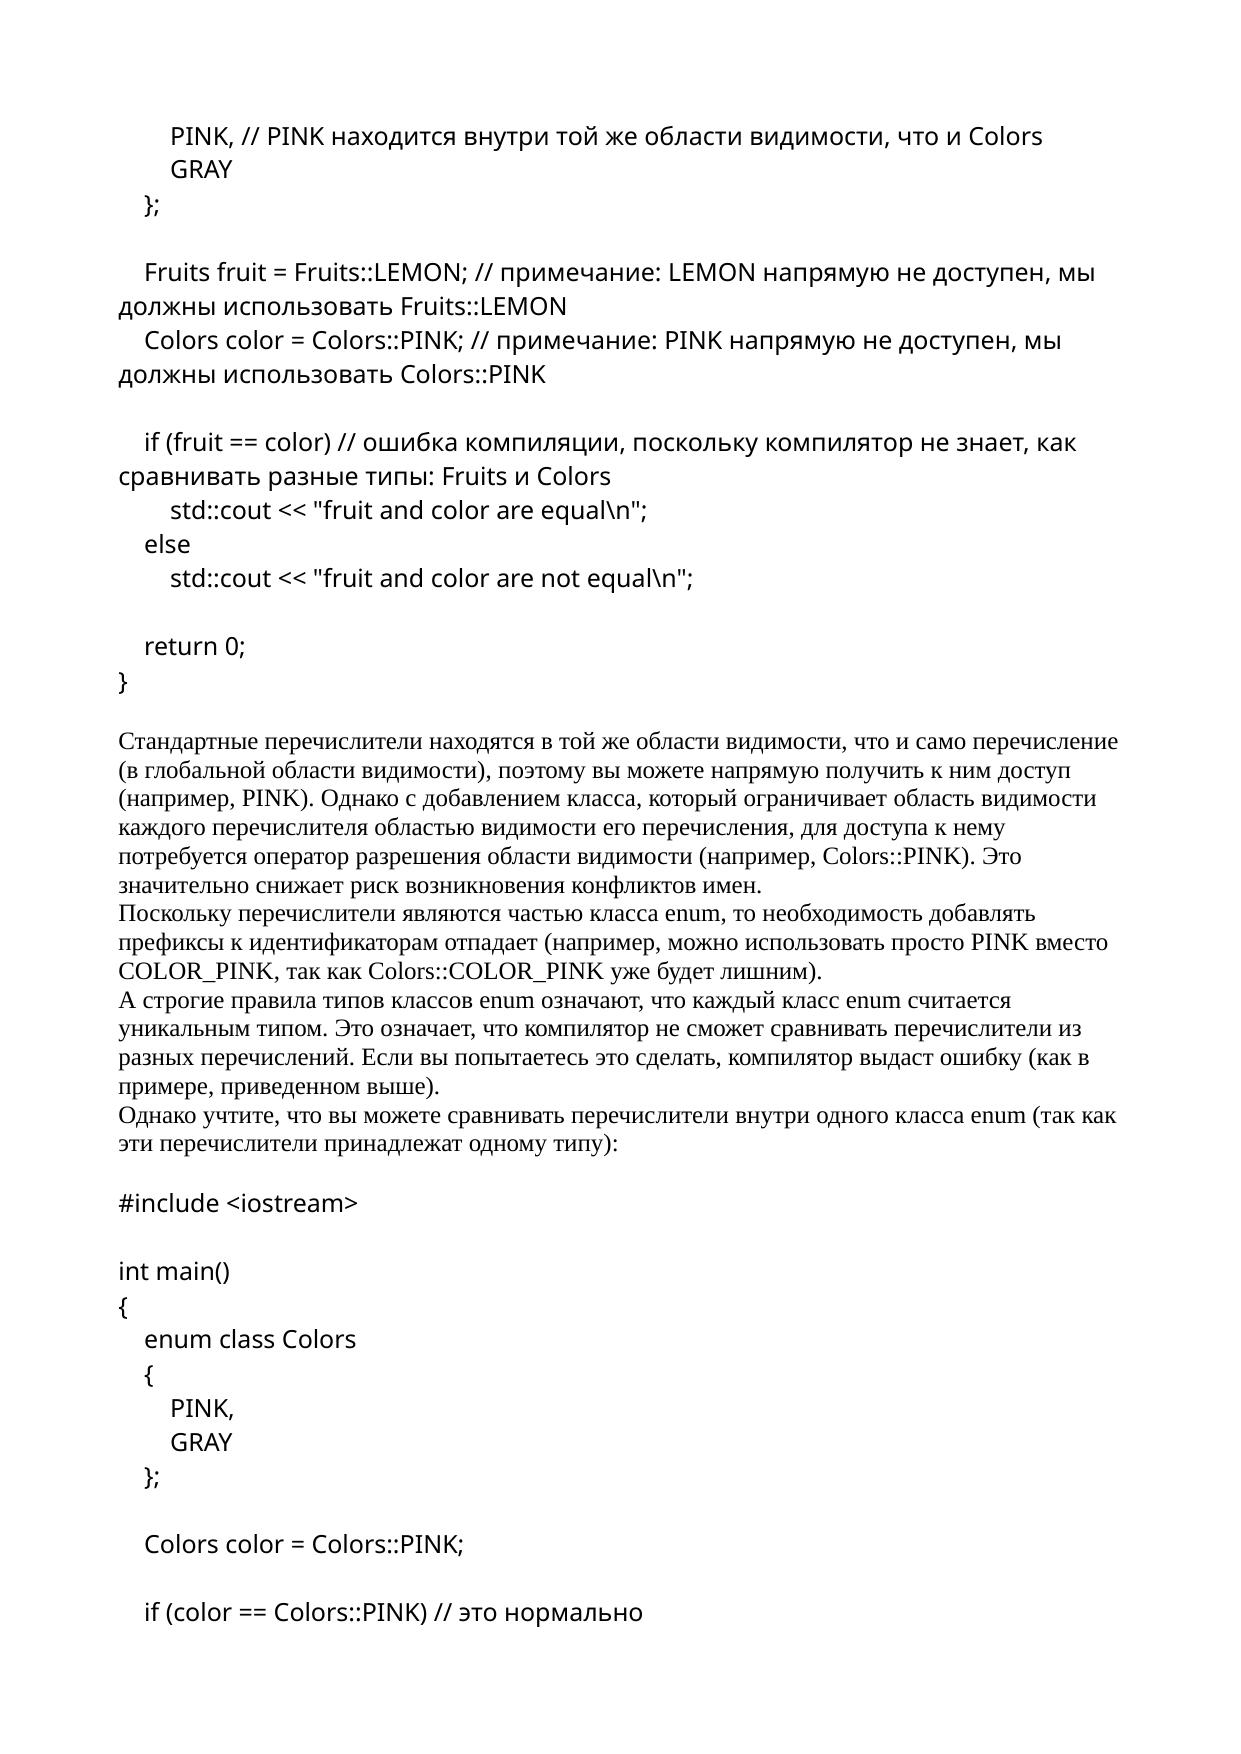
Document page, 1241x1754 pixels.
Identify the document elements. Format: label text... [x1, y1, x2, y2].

text Поскольку перечислители являются частью класса enum, то необходимость добавлять префиксы к идентификаторам отпадает (например, можно использовать просто PINK вместо COLOR_PINK, так как Colors::COLOR_PINK уже будет лишним). [118, 898, 1122, 985]
text Colors color = Colors::PINK; // примечание: PINK напрямую не доступен, мы должны использовать Colors::PINK [118, 322, 1122, 391]
text PINK, [118, 1390, 1122, 1424]
text int main() [118, 1254, 1122, 1288]
text }; [118, 186, 1122, 220]
text enum class Colors [118, 1322, 1122, 1356]
text #include <iostream> [118, 1186, 1122, 1220]
text { [118, 1288, 1122, 1322]
text std::cout << "fruit and color are not equal\n"; [118, 561, 1122, 595]
text else [118, 527, 1122, 561]
text Colors color = Colors::PINK; [118, 1527, 1122, 1561]
text }; [118, 1458, 1122, 1492]
text GRAY [118, 152, 1122, 186]
text } [118, 663, 1122, 697]
text if (color == Colors::PINK) // это нормально [118, 1595, 1122, 1629]
text std::cout << "fruit and color are equal\n"; [118, 493, 1122, 527]
text return 0; [118, 629, 1122, 663]
text Стандартные перечислители находятся в той же области видимости, что и само перечисление (в глобальной области видимости), поэтому вы можете напрямую получить к ним доступ (например, PINK). Однако с добавлением класса, который ограничивает область видимости каждого перечислителя областью видимости его перечисления, для доступа к нему потребуется оператор разрешения области видимости (например, Colors::PINK). Это значительно снижает риск возникновения конфликтов имен. [118, 726, 1122, 898]
text { [118, 1356, 1122, 1390]
text GRAY [118, 1424, 1122, 1458]
text А строгие правила типов классов enum означают, что каждый класс enum считается уникальным типом. Это означает, что компилятор не сможет сравнивать перечислители из разных перечислений. Если вы попытаетесь это сделать, компилятор выдаст ошибку (как в примере, приведенном выше). [118, 985, 1122, 1100]
text PINK, // PINK находится внутри той же области видимости, что и Colors [118, 118, 1122, 152]
text if (fruit == color) // ошибка компиляции, поскольку компилятор не знает, как сравнивать разные типы: Fruits и Colors [118, 425, 1122, 493]
text Однако учтите, что вы можете сравнивать перечислители внутри одного класса enum (так как эти перечислители принадлежат одному типу): [118, 1100, 1122, 1157]
text Fruits fruit = Fruits::LEMON; // примечание: LEMON напрямую не доступен, мы должны использовать Fruits::LEMON [118, 254, 1122, 322]
